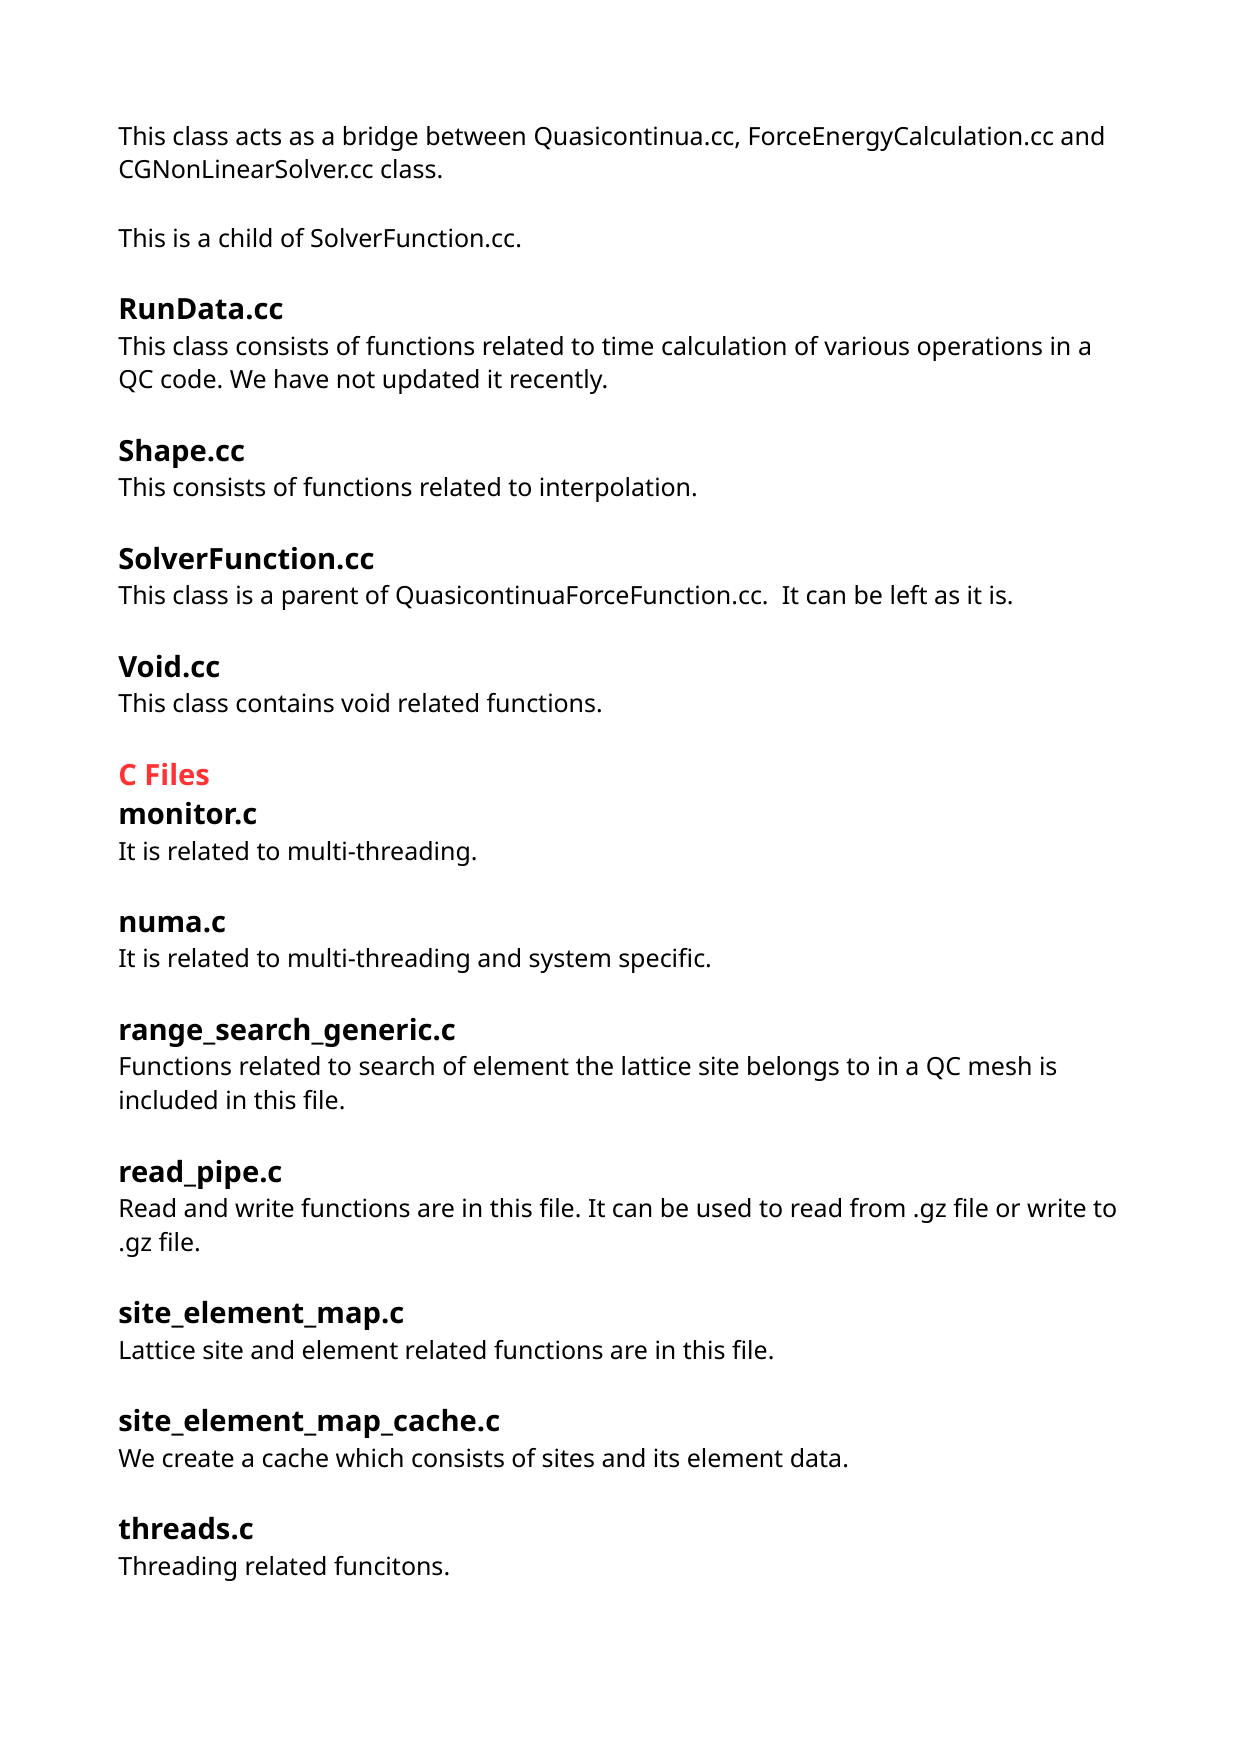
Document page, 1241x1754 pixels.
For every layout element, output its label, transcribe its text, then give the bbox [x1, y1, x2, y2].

text numa.c [118, 901, 1122, 941]
text This class acts as a bridge between Quasicontinua.cc, ForceEnergyCalculation.cc and CGNonLinearSolver.cc class. [118, 118, 1122, 186]
text C Files [118, 754, 1122, 793]
text Lattice site and element related functions are in this file. [118, 1332, 1122, 1367]
text monitor.c [118, 793, 1122, 833]
text SolverFunction.cc [118, 538, 1122, 578]
text threads.c [118, 1508, 1122, 1548]
text read_pipe.c [118, 1151, 1122, 1191]
text It is related to multi-threading. [118, 833, 1122, 867]
text Functions related to search of element the lattice site belongs to in a QC mesh is included in this file. [118, 1049, 1122, 1117]
text site_element_map.c [118, 1293, 1122, 1332]
text RunData.cc [118, 288, 1122, 328]
text site_element_map_cache.c [118, 1401, 1122, 1440]
text We create a cache which consists of sites and its element data. [118, 1440, 1122, 1474]
text range_search_generic.c [118, 1009, 1122, 1049]
text Threading related funcitons. [118, 1548, 1122, 1582]
text This is a child of SolverFunction.cc. [118, 220, 1122, 254]
text Shape.cc [118, 430, 1122, 470]
text Void.cc [118, 646, 1122, 686]
text This consists of functions related to interpolation. [118, 470, 1122, 504]
text Read and write functions are in this file. It can be used to read from .gz file or write to .gz file. [118, 1191, 1122, 1259]
text It is related to multi-threading and system specific. [118, 941, 1122, 975]
text This class consists of functions related to time calculation of various operations in a QC code. We have not updated it recently. [118, 328, 1122, 396]
text This class is a parent of QuasicontinuaForceFunction.cc. It can be left as it is. [118, 578, 1122, 612]
text This class contains void related functions. [118, 686, 1122, 720]
